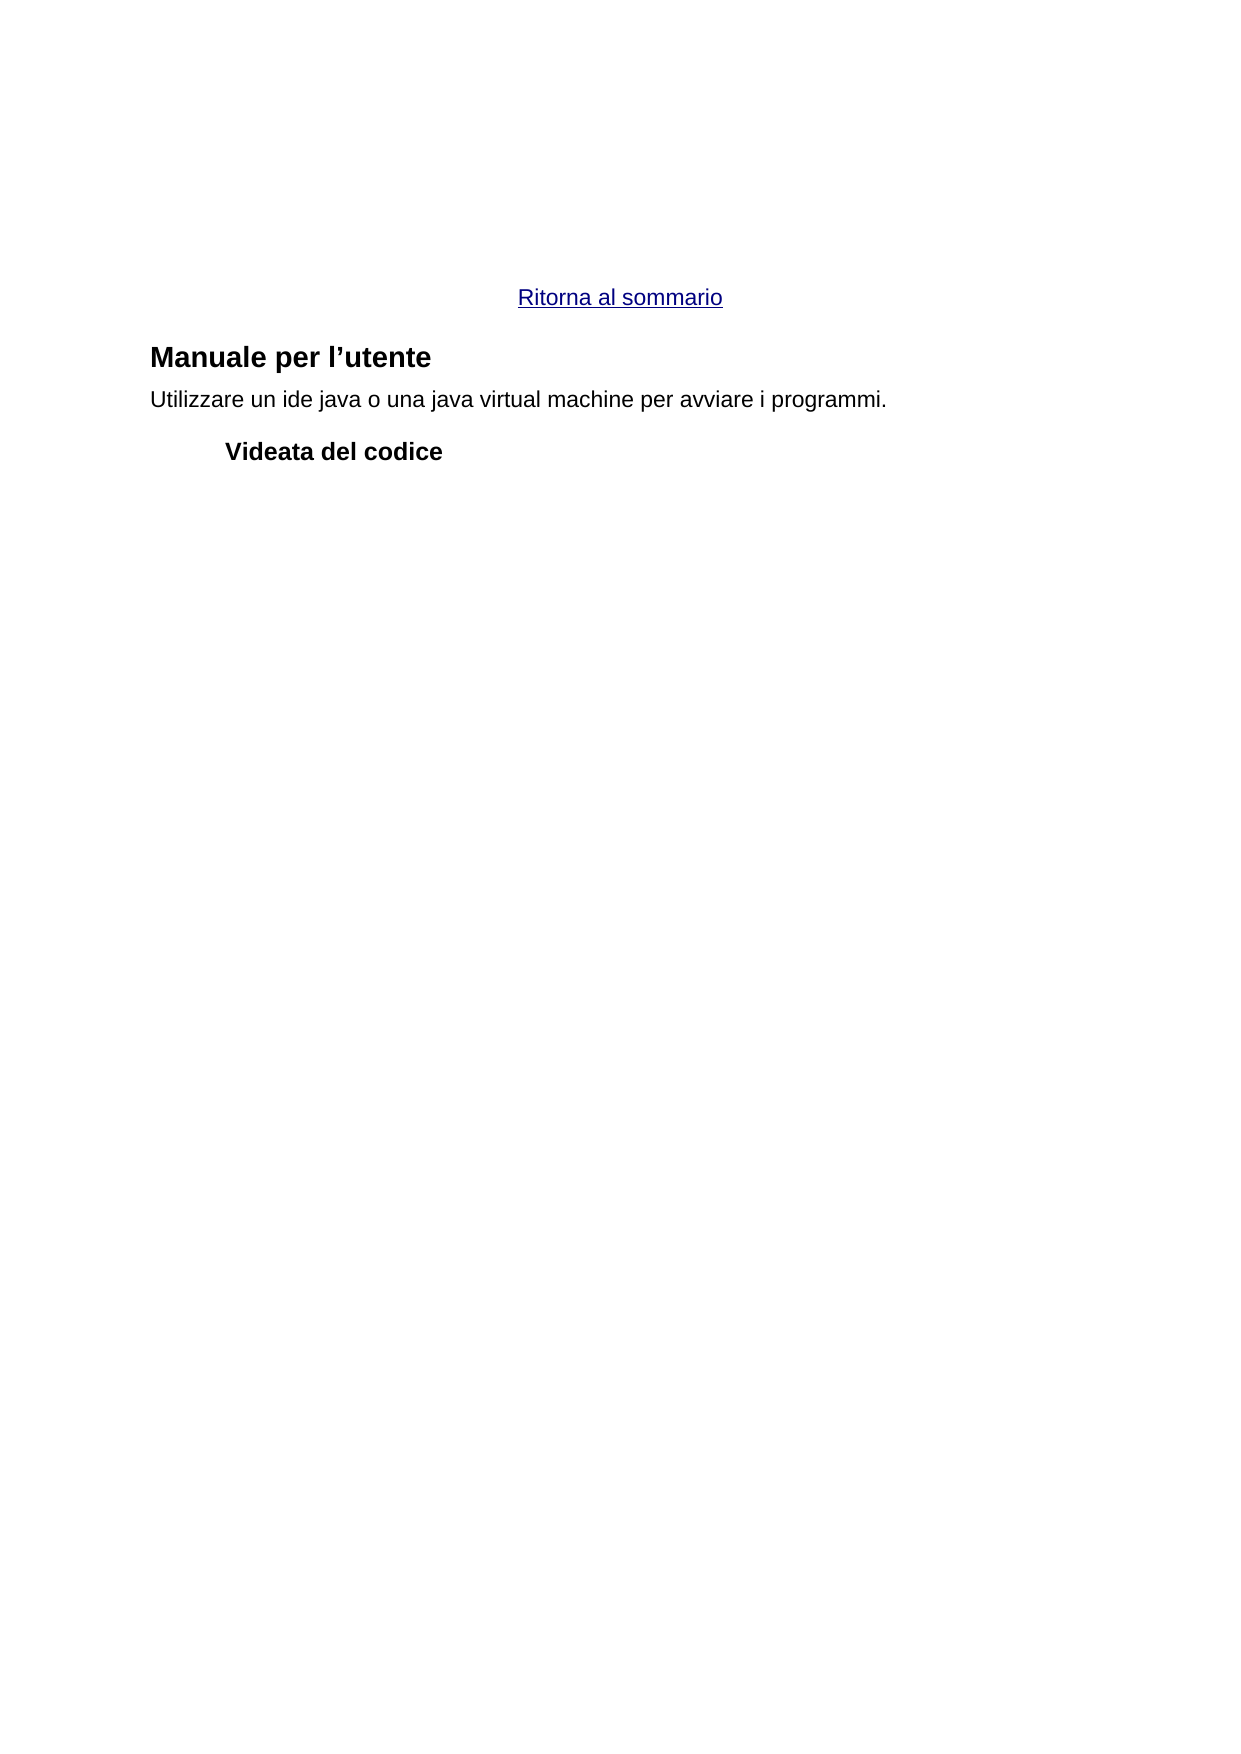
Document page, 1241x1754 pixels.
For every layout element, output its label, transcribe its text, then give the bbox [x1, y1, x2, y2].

text Utilizzare un ide java o una java virtual machine per avviare i programmi. [150, 386, 1090, 412]
subtitle Videata del codice [150, 437, 1090, 465]
text Ritorna al sommario [150, 284, 1090, 311]
subtitle Manuale per l’utente [150, 339, 1090, 373]
